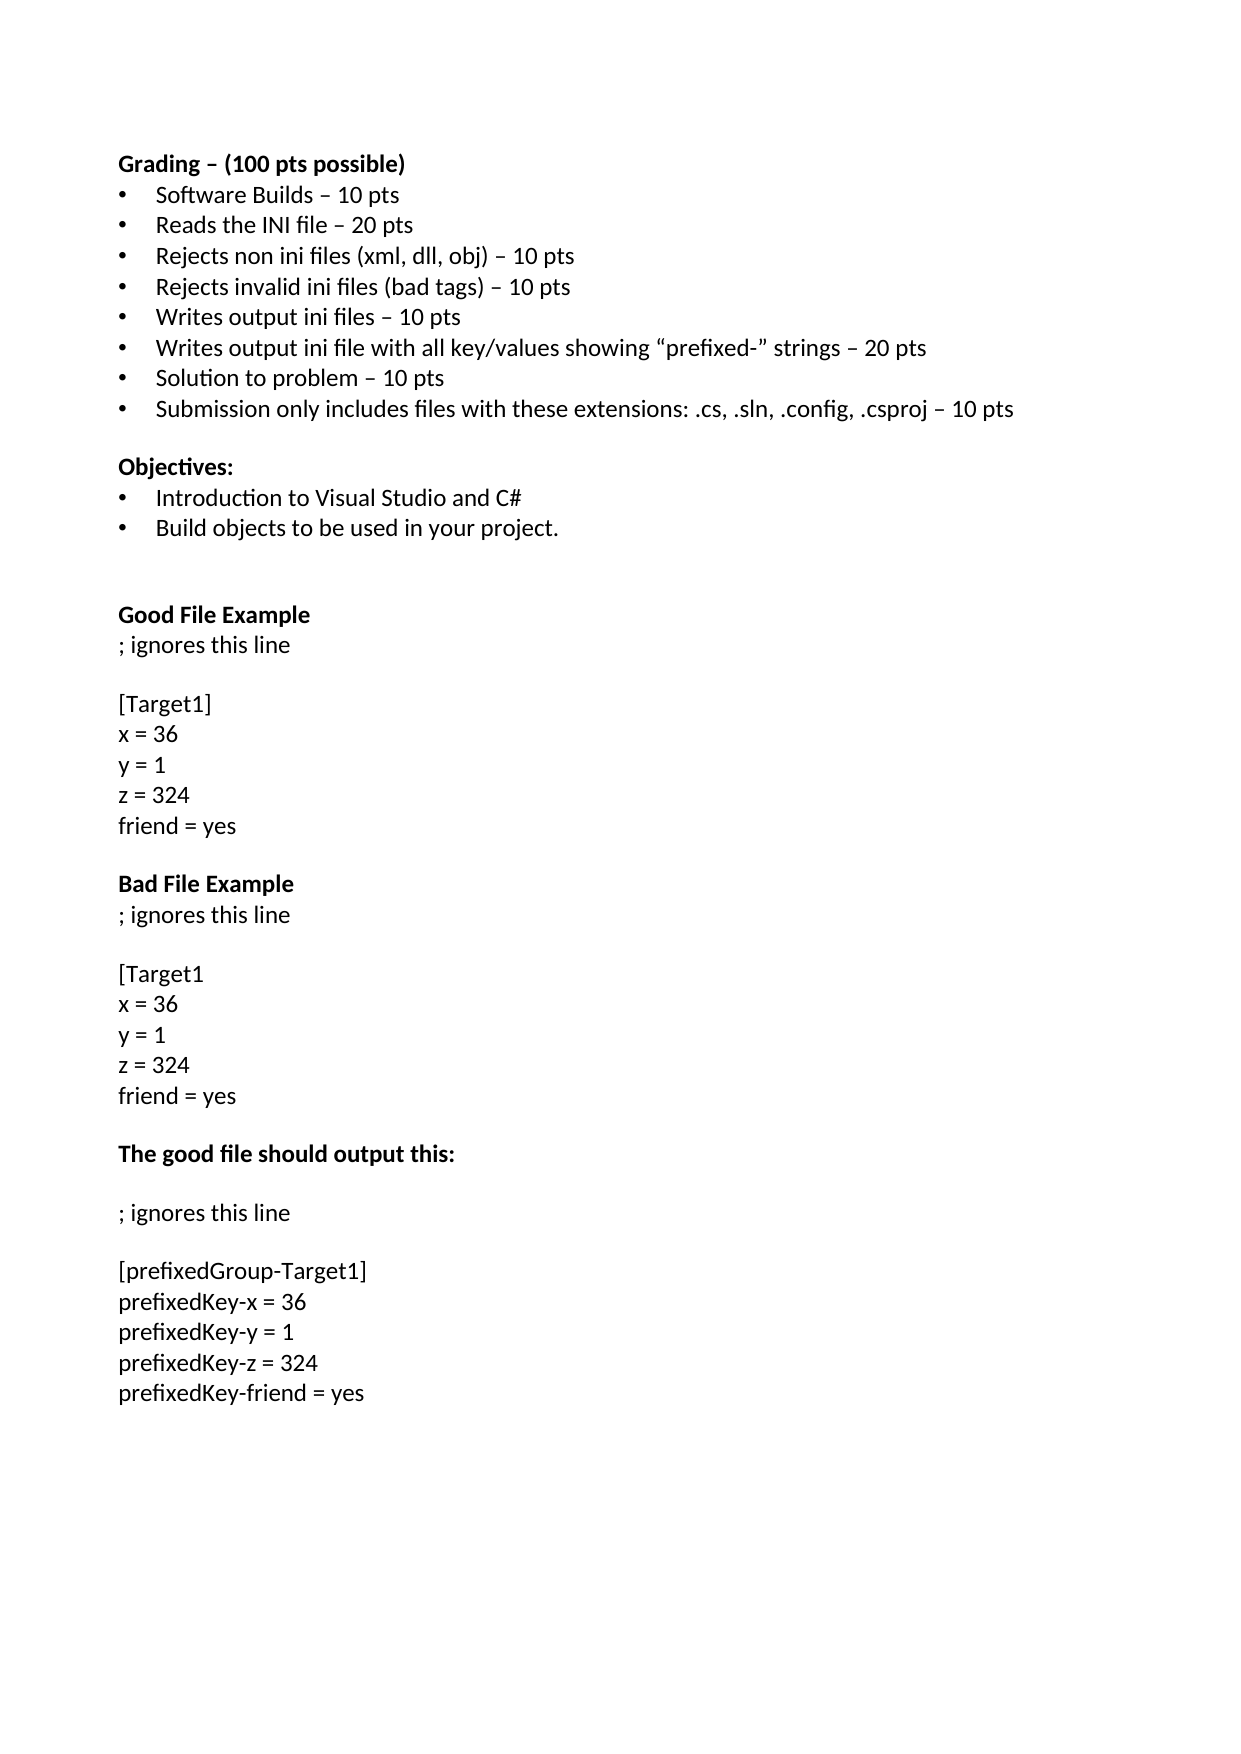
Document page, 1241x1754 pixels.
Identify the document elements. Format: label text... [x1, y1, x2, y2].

text [prefixedGroup-Target1] [118, 1255, 1122, 1286]
text friend = yes [118, 810, 1122, 841]
text Objectives: [118, 451, 1122, 482]
text prefixedKey-x = 36 [118, 1286, 1122, 1316]
text prefixedKey-friend = yes [118, 1377, 1122, 1408]
list Introduction to Visual Studio and C# [81, 482, 1122, 512]
list Solution to problem – 10 pts [81, 362, 1122, 393]
text Good File Example [118, 599, 1122, 629]
text prefixedKey-y = 1 [118, 1316, 1122, 1347]
text prefixedKey-z = 324 [118, 1347, 1122, 1377]
text Bad File Example [118, 869, 1122, 899]
text Grading – (100 pts possible) [118, 149, 1122, 179]
text x = 36 [118, 988, 1122, 1019]
text y = 1 [118, 1019, 1122, 1049]
text z = 324 [118, 1049, 1122, 1080]
list Build objects to be used in your project. [81, 512, 1122, 543]
list Writes output ini file with all key/values showing “prefixed-” strings – 20 pts [81, 332, 1122, 362]
text ; ignores this line [118, 1197, 1122, 1227]
text The good file should output this: [118, 1138, 1122, 1169]
text z = 324 [118, 779, 1122, 810]
text friend = yes [118, 1080, 1122, 1110]
list Reads the INI file – 20 pts [81, 210, 1122, 240]
text [Target1 [118, 958, 1122, 988]
text ; ignores this line [118, 899, 1122, 930]
list Software Builds – 10 pts [81, 179, 1122, 210]
text [Target1] [118, 688, 1122, 718]
list Submission only includes files with these extensions: .cs, .sln, .config, .csproj – 10 pts [81, 393, 1122, 423]
list Writes output ini files – 10 pts [81, 301, 1122, 332]
text y = 1 [118, 749, 1122, 779]
text x = 36 [118, 718, 1122, 749]
list Rejects non ini files (xml, dll, obj) – 10 pts [81, 240, 1122, 271]
list Rejects invalid ini files (bad tags) – 10 pts [81, 271, 1122, 301]
text ; ignores this line [118, 629, 1122, 660]
